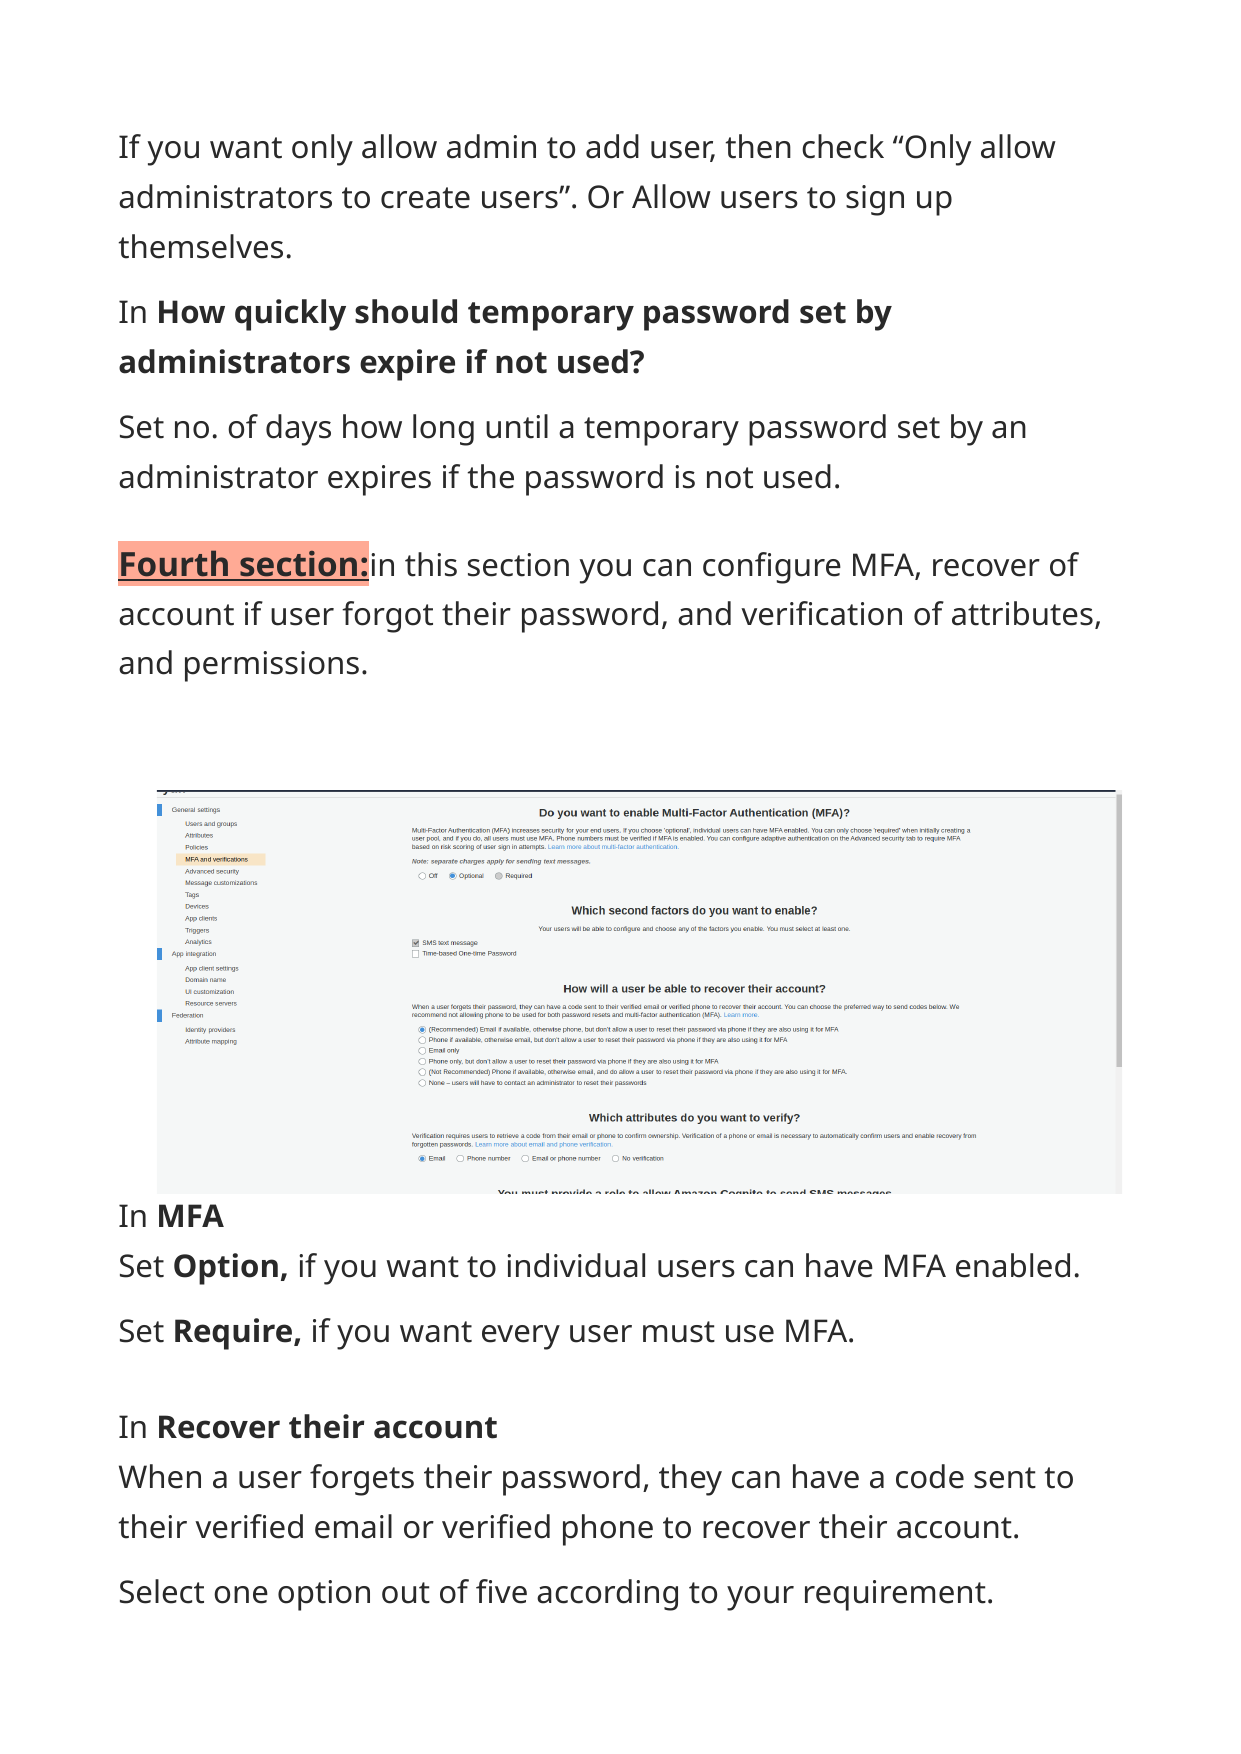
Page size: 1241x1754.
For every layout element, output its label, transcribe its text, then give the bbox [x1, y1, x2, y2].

text In Recover their account [118, 1366, 1122, 1448]
text When a user forgets their password, they can have a code sent to their verified email or verified phone to recover their account. [118, 1448, 1122, 1548]
text Set Option, if you want to individual users can have MFA enabled. [118, 1237, 1122, 1287]
text Fourth section:in this section you can configure MFA, recover of account if user forgot their password, and verification of attributes, and permissions. [118, 541, 1122, 684]
text In How quickly should temporary password set by administrators expire if not used? [118, 283, 1122, 383]
text Set no. of days how long until a temporary password set by an administrator expires if the password is not used. [118, 397, 1122, 497]
picture [156, 790, 1123, 1194]
text If you want only allow admin to add user, then check “Only allow administrators to create users”. Or Allow users to sign up themselves. [118, 118, 1122, 268]
text Set Require, if you want every user must use MFA. [118, 1301, 1122, 1351]
text Select one option out of five according to your requirement. [118, 1563, 1122, 1613]
text In MFA [118, 723, 1122, 1237]
